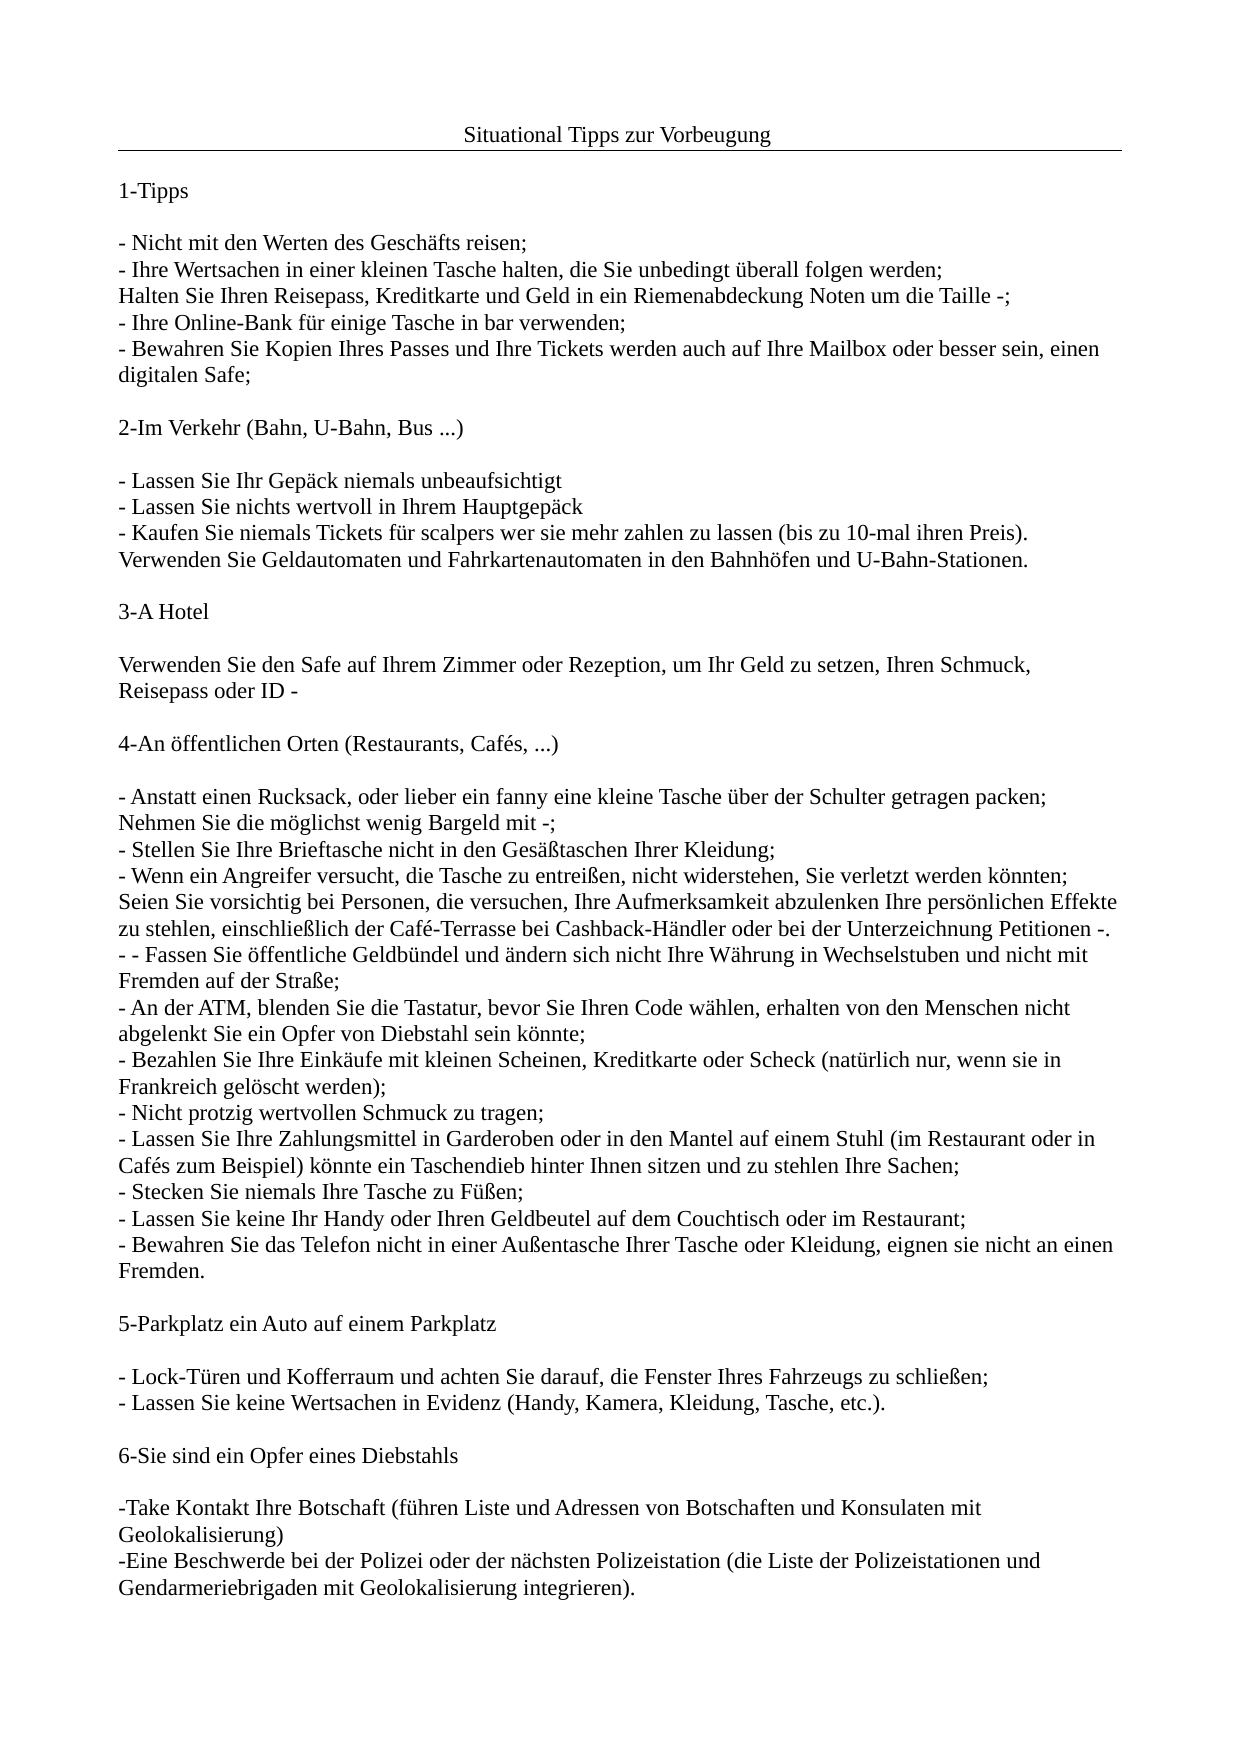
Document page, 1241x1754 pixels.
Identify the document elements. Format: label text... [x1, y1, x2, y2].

text Situational Tipps zur Vorbeugung [118, 118, 1122, 150]
text 1-Tipps - Nicht mit den Werten des Geschäfts reisen; - Ihre Wertsachen in einer kleinen Tasche halten, die Sie unbedingt überall folgen werden; Halten Sie Ihren Reisepass, Kreditkarte und Geld in ein Riemenabdeckung Noten um die Taille -; - Ihre Online-Bank für einige Tasche in bar verwenden; - Bewahren Sie Kopien Ihres Passes und Ihre Tickets werden auch auf Ihre Mailbox oder besser sein, einen digitalen Safe; 2-Im Verkehr (Bahn, U-Bahn, Bus ...) - Lassen Sie Ihr Gepäck niemals unbeaufsichtigt - Lassen Sie nichts wertvoll in Ihrem Hauptgepäck - Kaufen Sie niemals Tickets für scalpers wer sie mehr zahlen zu lassen (bis zu 10-mal ihren Preis). Verwenden Sie Geldautomaten und Fahrkartenautomaten in den Bahnhöfen und U-Bahn-Stationen. 3-A Hotel Verwenden Sie den Safe auf Ihrem Zimmer oder Rezeption, um Ihr Geld zu setzen, Ihren Schmuck, Reisepass oder ID - 4-An öffentlichen Orten (Restaurants, Cafés, ...) - Anstatt einen Rucksack, oder lieber ein fanny eine kleine Tasche über der Schulter getragen packen; Nehmen Sie die möglichst wenig Bargeld mit -; - Stellen Sie Ihre Brieftasche nicht in den Gesäßtaschen Ihrer Kleidung; - Wenn ein Angreifer versucht, die Tasche zu entreißen, nicht widerstehen, Sie verletzt werden könnten; Seien Sie vorsichtig bei Personen, die versuchen, Ihre Aufmerksamkeit abzulenken Ihre persönlichen Effekte zu stehlen, einschließlich der Café-Terrasse bei Cashback-Händler oder bei der Unterzeichnung Petitionen -. - - Fassen Sie öffentliche Geldbündel und ändern sich nicht Ihre Währung in Wechselstuben und nicht mit Fremden auf der Straße; - An der ATM, blenden Sie die Tastatur, bevor Sie Ihren Code wählen, erhalten von den Menschen nicht abgelenkt Sie ein Opfer von Diebstahl sein könnte; - Bezahlen Sie Ihre Einkäufe mit kleinen Scheinen, Kreditkarte oder Scheck (natürlich nur, wenn sie in Frankreich gelöscht werden); - Nicht protzig wertvollen Schmuck zu tragen; - Lassen Sie Ihre Zahlungsmittel in Garderoben oder in den Mantel auf einem Stuhl (im Restaurant oder in Cafés zum Beispiel) könnte ein Taschendieb hinter Ihnen sitzen und zu stehlen Ihre Sachen; - Stecken Sie niemals Ihre Tasche zu Füßen; - Lassen Sie keine Ihr Handy oder Ihren Geldbeutel auf dem Couchtisch oder im Restaurant; - Bewahren Sie das Telefon nicht in einer Außentasche Ihrer Tasche oder Kleidung, eignen sie nicht an einen Fremden. 5-Parkplatz ein Auto auf einem Parkplatz - Lock-Türen und Kofferraum und achten Sie darauf, die Fenster Ihres Fahrzeugs zu schließen; - Lassen Sie keine Wertsachen in Evidenz (Handy, Kamera, Kleidung, Tasche, etc.). 6-Sie sind ein Opfer eines Diebstahls -Take Kontakt Ihre Botschaft (führen Liste und Adressen von Botschaften und Konsulaten mit Geolokalisierung) -Eine Beschwerde bei der Polizei oder der nächsten Polizeistation (die Liste der Polizeistationen und Gendarmeriebrigaden mit Geolokalisierung integrieren). [118, 177, 1122, 1600]
